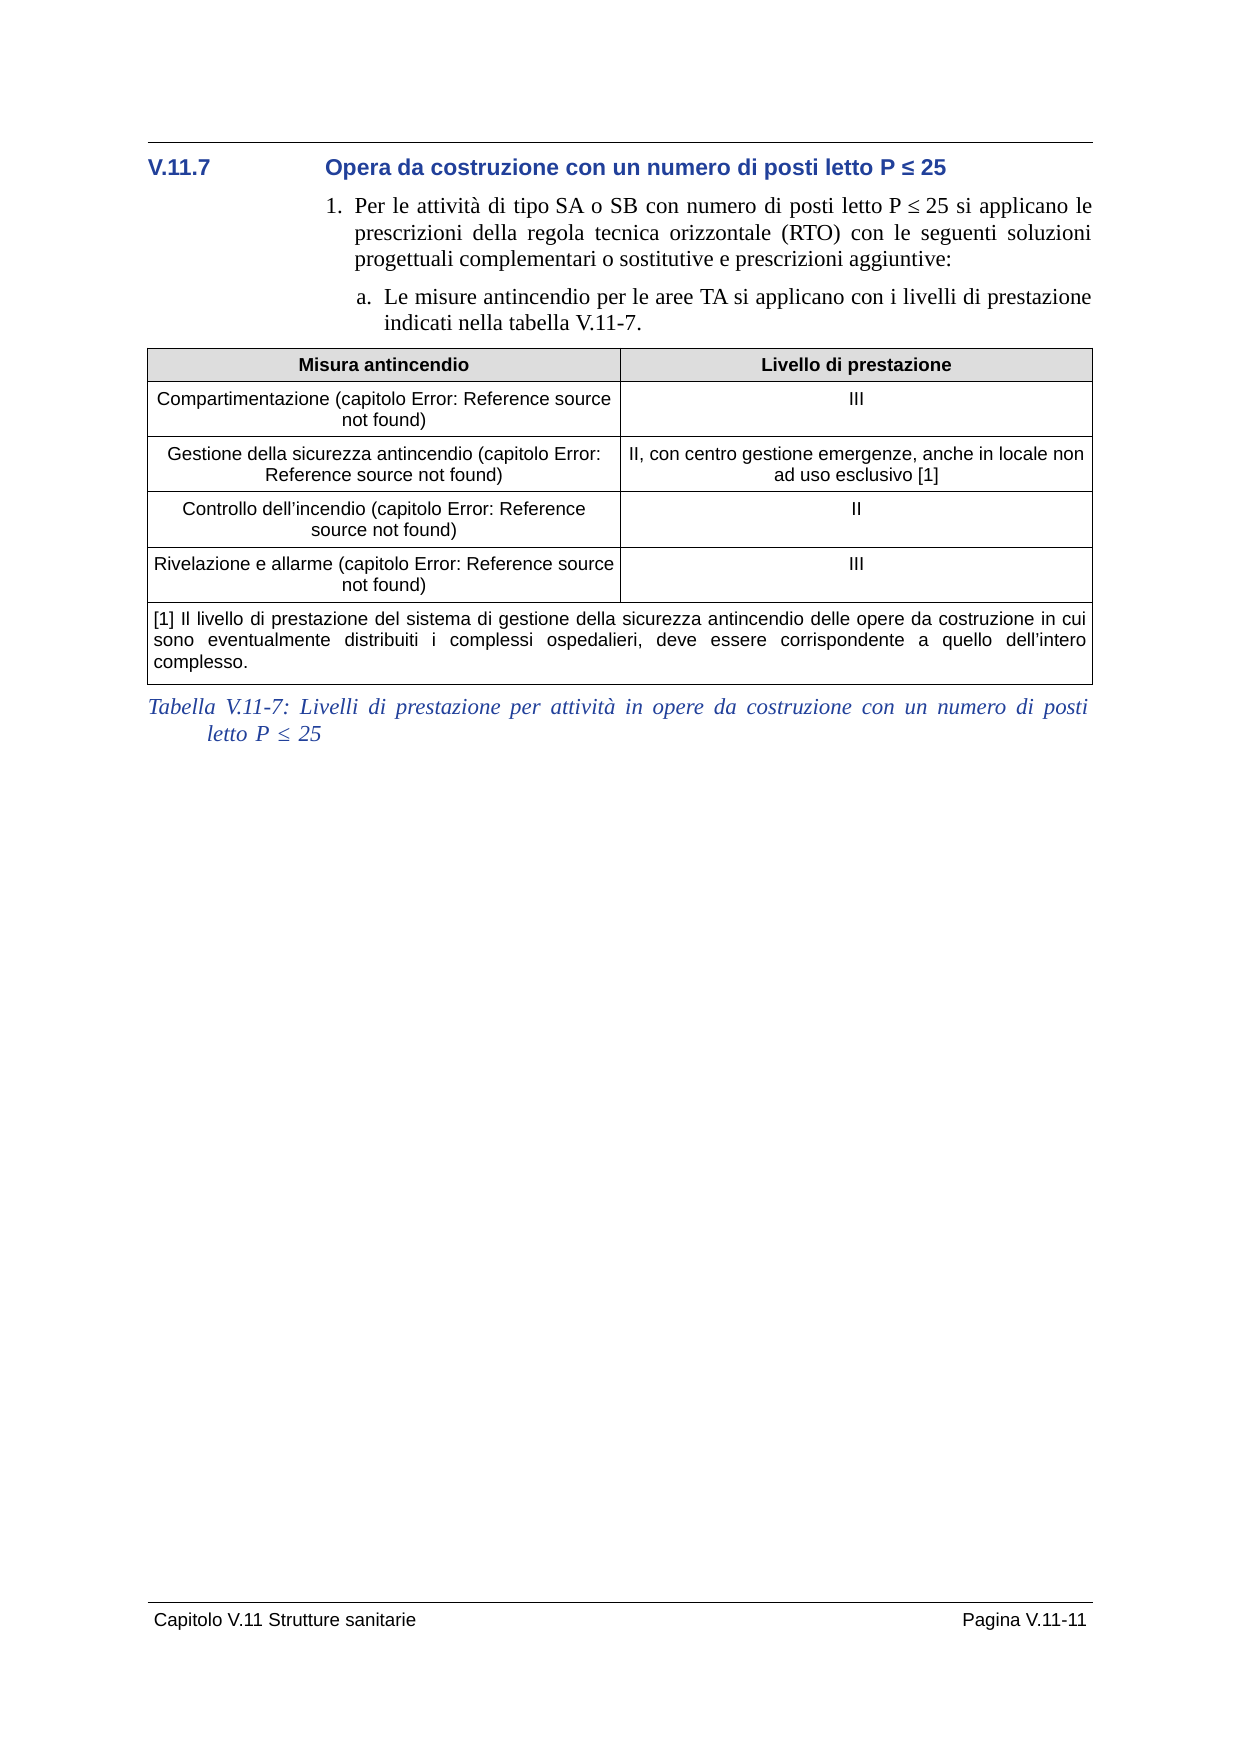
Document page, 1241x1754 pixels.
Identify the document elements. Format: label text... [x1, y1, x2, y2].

table_header Livello di prestazione [621, 349, 1092, 381]
subtitle Opera da costruzione con un numero di posti letto P ≤ 25 [148, 143, 1093, 180]
table_cell Gestione della sicurezza antincendio (capitolo Errore: sorgente del riferimento non trovata) [148, 437, 620, 491]
table_cell [1] Il livello di prestazione del sistema di gestione della sicurezza antincendio delle opere da costruzione in cui sono eventualmente distribuiti i complessi ospedalieri, deve essere corrispondente a quello dell’intero complesso. [148, 603, 1092, 684]
list Per le attività di tipo SA o SB con numero di posti letto P ≤ 25 si applicano le prescrizioni della regola tecnica orizzontale (RTO) con le seguenti soluzioni progettuali complementari o sostitutive e prescrizioni aggiuntive: [342, 192, 1093, 271]
table_cell Controllo dell’incendio (capitolo Errore: sorgente del riferimento non trovata) [148, 492, 620, 546]
table_header Misura antincendio [148, 349, 620, 381]
table_cell Rivelazione e allarme (capitolo Errore: sorgente del riferimento non trovata) [148, 548, 620, 601]
table_cell II [621, 492, 1092, 546]
text Tabella V.11-7: Livelli di prestazione per attività in opere da costruzione con un numero di posti letto P ≤ 25 [148, 693, 1093, 746]
table_cell II, con centro gestione emergenze, anche in locale non ad uso esclusivo [1] [621, 437, 1092, 491]
table_cell Compartimentazione (capitolo Errore: sorgente del riferimento non trovata) [148, 382, 620, 436]
list Le misure antincendio per le aree TA si applicano con i livelli di prestazione indicati nella tabella V.11-7. [372, 283, 1093, 336]
table_cell III [621, 548, 1092, 601]
table_cell III [621, 382, 1092, 436]
